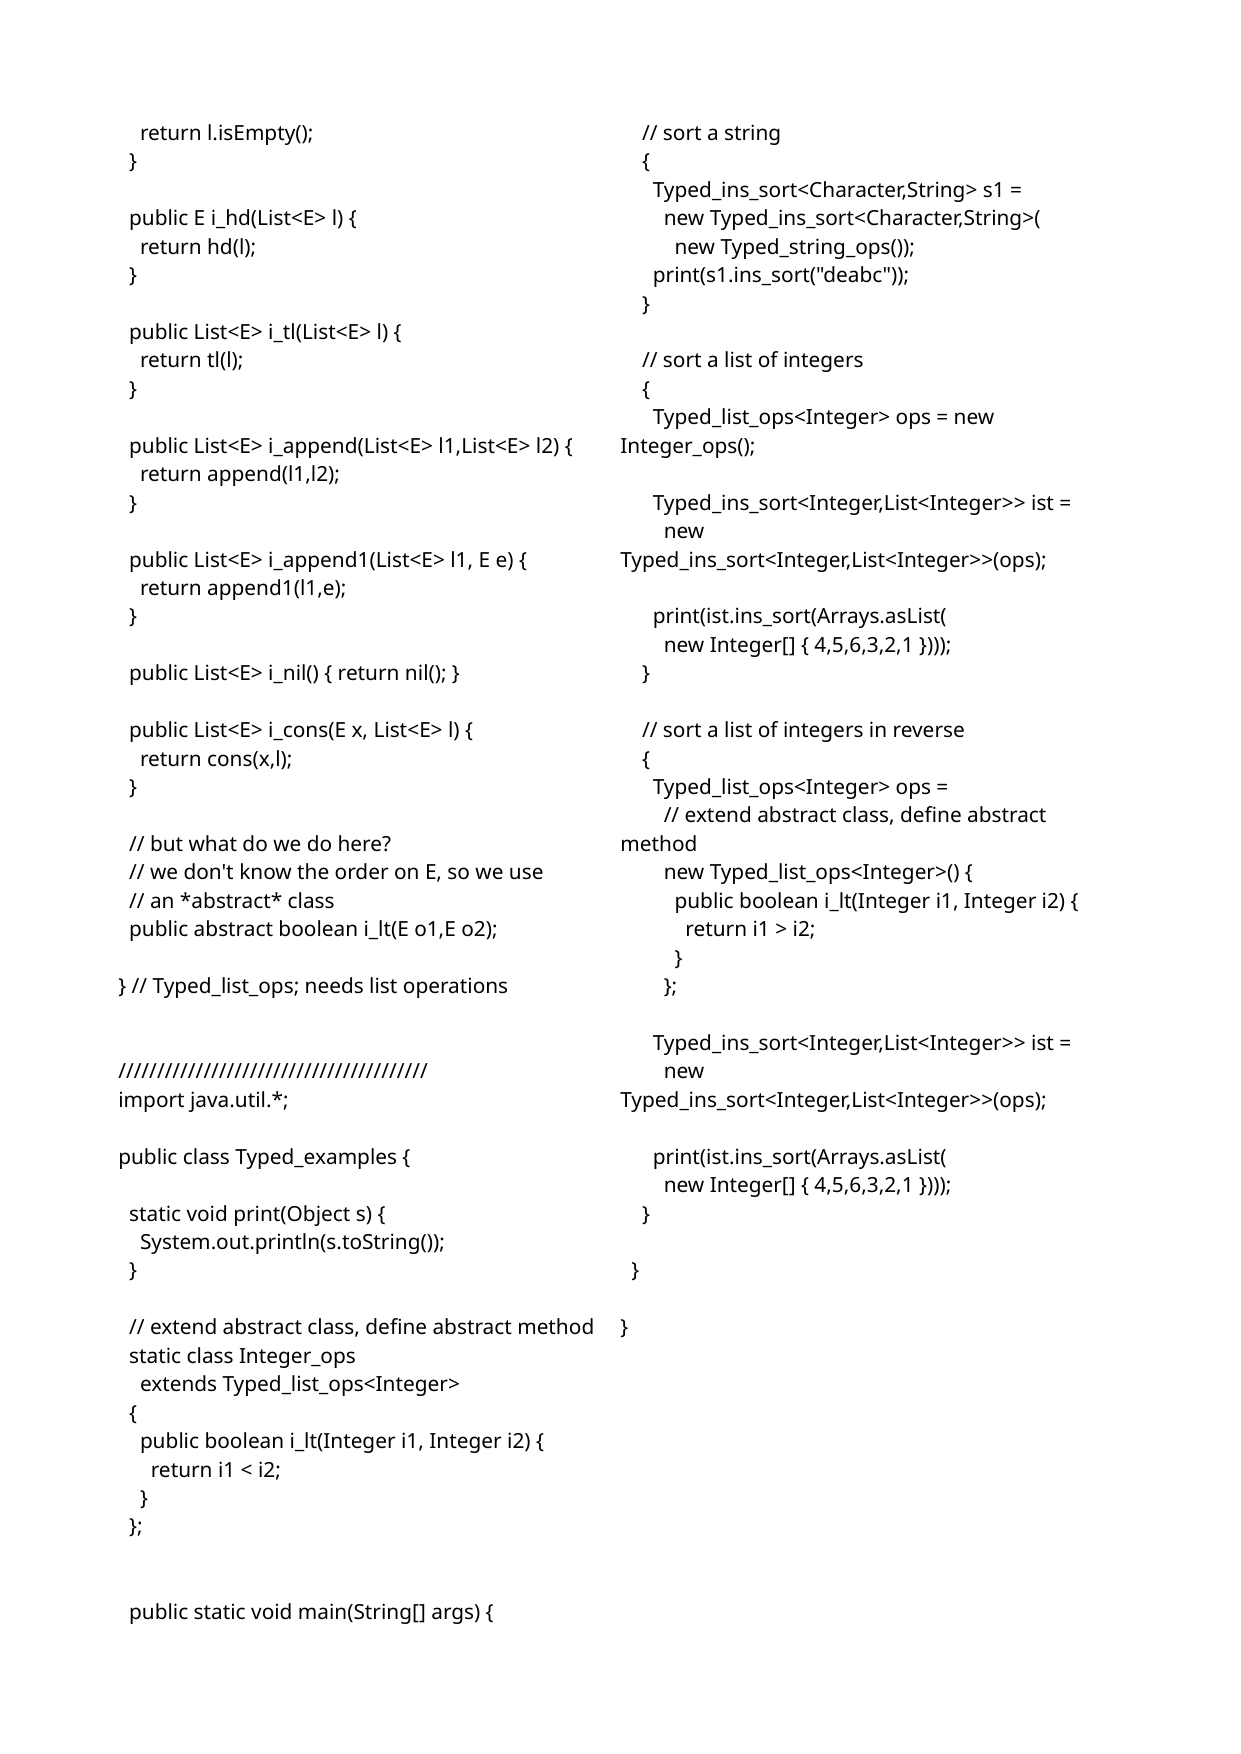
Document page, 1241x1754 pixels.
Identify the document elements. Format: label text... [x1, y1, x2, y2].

text public static void main(String[] args) { [118, 1597, 620, 1625]
text System.out.println(s.toString()); [118, 1227, 620, 1256]
text new Typed_ins_sort<Character,String>( [620, 203, 1122, 232]
text // sort a string [620, 118, 1122, 147]
text Typed_ins_sort<Integer,List<Integer>> ist = [620, 488, 1122, 516]
text new Integer[] { 4,5,6,3,2,1 }))); [620, 630, 1122, 658]
text }; [118, 1512, 620, 1540]
text } [118, 374, 620, 402]
text new Typed_list_ops<Integer>() { [620, 857, 1122, 886]
text return append1(l1,e); [118, 573, 620, 602]
text } [118, 488, 620, 516]
text // we don't know the order on E, so we use [118, 857, 620, 886]
text } [620, 943, 1122, 971]
text { [620, 744, 1122, 772]
text print(ist.ins_sort(Arrays.asList( [620, 602, 1122, 630]
text { [118, 1398, 620, 1426]
text } [118, 1483, 620, 1512]
text return i1 < i2; [118, 1455, 620, 1483]
text }; [620, 971, 1122, 1000]
text } [118, 147, 620, 175]
text } [118, 1256, 620, 1284]
text return hd(l); [118, 232, 620, 260]
text } [118, 260, 620, 289]
text // sort a list of integers in reverse [620, 715, 1122, 744]
text public List<E> i_append1(List<E> l1, E e) { [118, 545, 620, 573]
text public abstract boolean i_lt(E o1,E o2); [118, 914, 620, 943]
text // an *abstract* class [118, 886, 620, 914]
text print(s1.ins_sort("deabc")); [620, 260, 1122, 289]
text return i1 > i2; [620, 914, 1122, 943]
text } [620, 1256, 1122, 1284]
text static void print(Object s) { [118, 1199, 620, 1227]
text } [620, 289, 1122, 317]
text public boolean i_lt(Integer i1, Integer i2) { [118, 1426, 620, 1455]
text return cons(x,l); [118, 744, 620, 772]
text new Typed_ins_sort<Integer,List<Integer>>(ops); [620, 1057, 1122, 1113]
text public class Typed_examples { [118, 1142, 620, 1170]
text public E i_hd(List<E> l) { [118, 203, 620, 232]
text { [620, 147, 1122, 175]
text Typed_ins_sort<Integer,List<Integer>> ist = [620, 1028, 1122, 1057]
text } [118, 602, 620, 630]
text new Integer[] { 4,5,6,3,2,1 }))); [620, 1170, 1122, 1199]
text } // Typed_list_ops; needs list operations [118, 971, 620, 1000]
text public List<E> i_nil() { return nil(); } [118, 658, 620, 687]
text Typed_list_ops<Integer> ops = [620, 772, 1122, 801]
text extends Typed_list_ops<Integer> [118, 1369, 620, 1398]
text } [620, 1312, 1122, 1341]
text public List<E> i_tl(List<E> l) { [118, 317, 620, 346]
text public List<E> i_cons(E x, List<E> l) { [118, 715, 620, 744]
text static class Integer_ops [118, 1341, 620, 1369]
text return l.isEmpty(); [118, 118, 620, 147]
text import java.util.*; [118, 1085, 620, 1113]
text new Typed_string_ops()); [620, 232, 1122, 260]
text // but what do we do here? [118, 829, 620, 857]
text { [620, 374, 1122, 402]
text public List<E> i_append(List<E> l1,List<E> l2) { [118, 431, 620, 459]
text } [118, 772, 620, 801]
text // extend abstract class, define abstract method [118, 1312, 620, 1341]
text return append(l1,l2); [118, 459, 620, 488]
text print(ist.ins_sort(Arrays.asList( [620, 1142, 1122, 1170]
text return tl(l); [118, 346, 620, 374]
text Typed_list_ops<Integer> ops = new Integer_ops(); [620, 402, 1122, 459]
text new Typed_ins_sort<Integer,List<Integer>>(ops); [620, 516, 1122, 573]
text Typed_ins_sort<Character,String> s1 = [620, 175, 1122, 203]
text // extend abstract class, define abstract method [620, 801, 1122, 857]
text // sort a list of integers [620, 346, 1122, 374]
text public boolean i_lt(Integer i1, Integer i2) { [620, 886, 1122, 914]
text } [620, 1199, 1122, 1227]
text } [620, 658, 1122, 687]
text //////////////////////////////////////// [118, 1057, 620, 1085]
